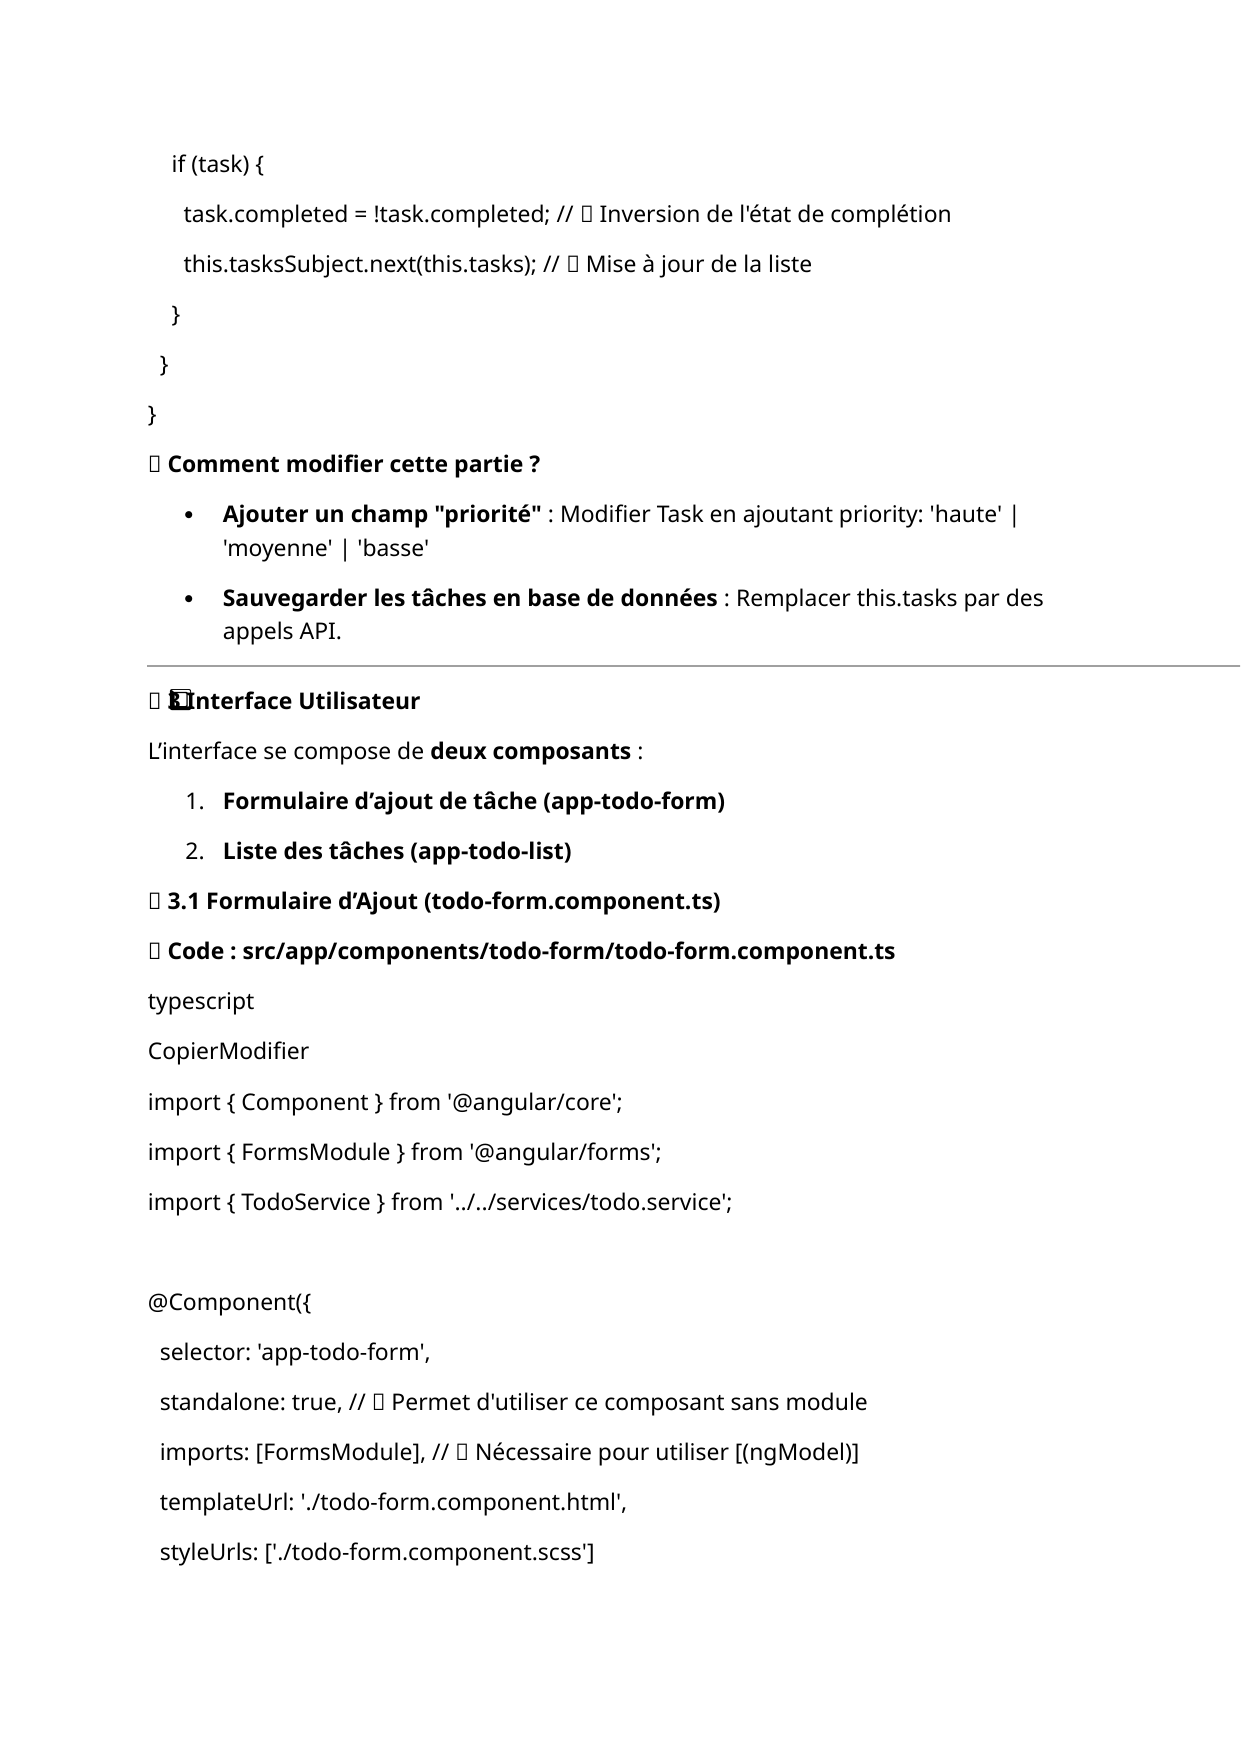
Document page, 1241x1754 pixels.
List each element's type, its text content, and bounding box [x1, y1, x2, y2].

text 📌 3️⃣ Interface Utilisateur [148, 684, 1093, 716]
text task.completed = !task.completed; // 🔹 Inversion de l'état de complétion [148, 198, 1093, 229]
list Formulaire d’ajout de tâche (app-todo-form) [185, 785, 1093, 816]
text selector: 'app-todo-form', [148, 1336, 1093, 1367]
text L’interface se compose de deux composants : [148, 735, 1093, 766]
text import { TodoService } from '../../services/todo.service'; [148, 1186, 1093, 1217]
text styleUrls: ['./todo-form.component.scss'] [148, 1536, 1093, 1568]
text 📄 3.1 Formulaire d’Ajout (todo-form.component.ts) [148, 885, 1093, 916]
text 🔹 Comment modifier cette partie ? [148, 448, 1093, 479]
text if (task) { [148, 148, 1093, 179]
list Ajouter un champ "priorité" : Modifier Task en ajoutant priority: 'haute' | 'moyenne' | 'basse' [185, 498, 1093, 563]
text CopierModifier [148, 1035, 1093, 1067]
text } [148, 398, 1093, 429]
text } [148, 298, 1093, 329]
text standalone: true, // 🔹 Permet d'utiliser ce composant sans module [148, 1386, 1093, 1417]
text imports: [FormsModule], // 🔹 Nécessaire pour utiliser [(ngModel)] [148, 1436, 1093, 1467]
text this.tasksSubject.next(this.tasks); // 🔹 Mise à jour de la liste [148, 248, 1093, 279]
text import { Component } from '@angular/core'; [148, 1085, 1093, 1117]
list Sauvegarder les tâches en base de données : Remplacer this.tasks par des appels API. [185, 582, 1093, 647]
list Liste des tâches (app-todo-list) [185, 835, 1093, 866]
text import { FormsModule } from '@angular/forms'; [148, 1136, 1093, 1167]
text } [148, 348, 1093, 379]
text typescript [148, 985, 1093, 1016]
text @Component({ [148, 1286, 1093, 1317]
text 📄 Code : src/app/components/todo-form/todo-form.component.ts [148, 935, 1093, 966]
text templateUrl: './todo-form.component.html', [148, 1486, 1093, 1517]
